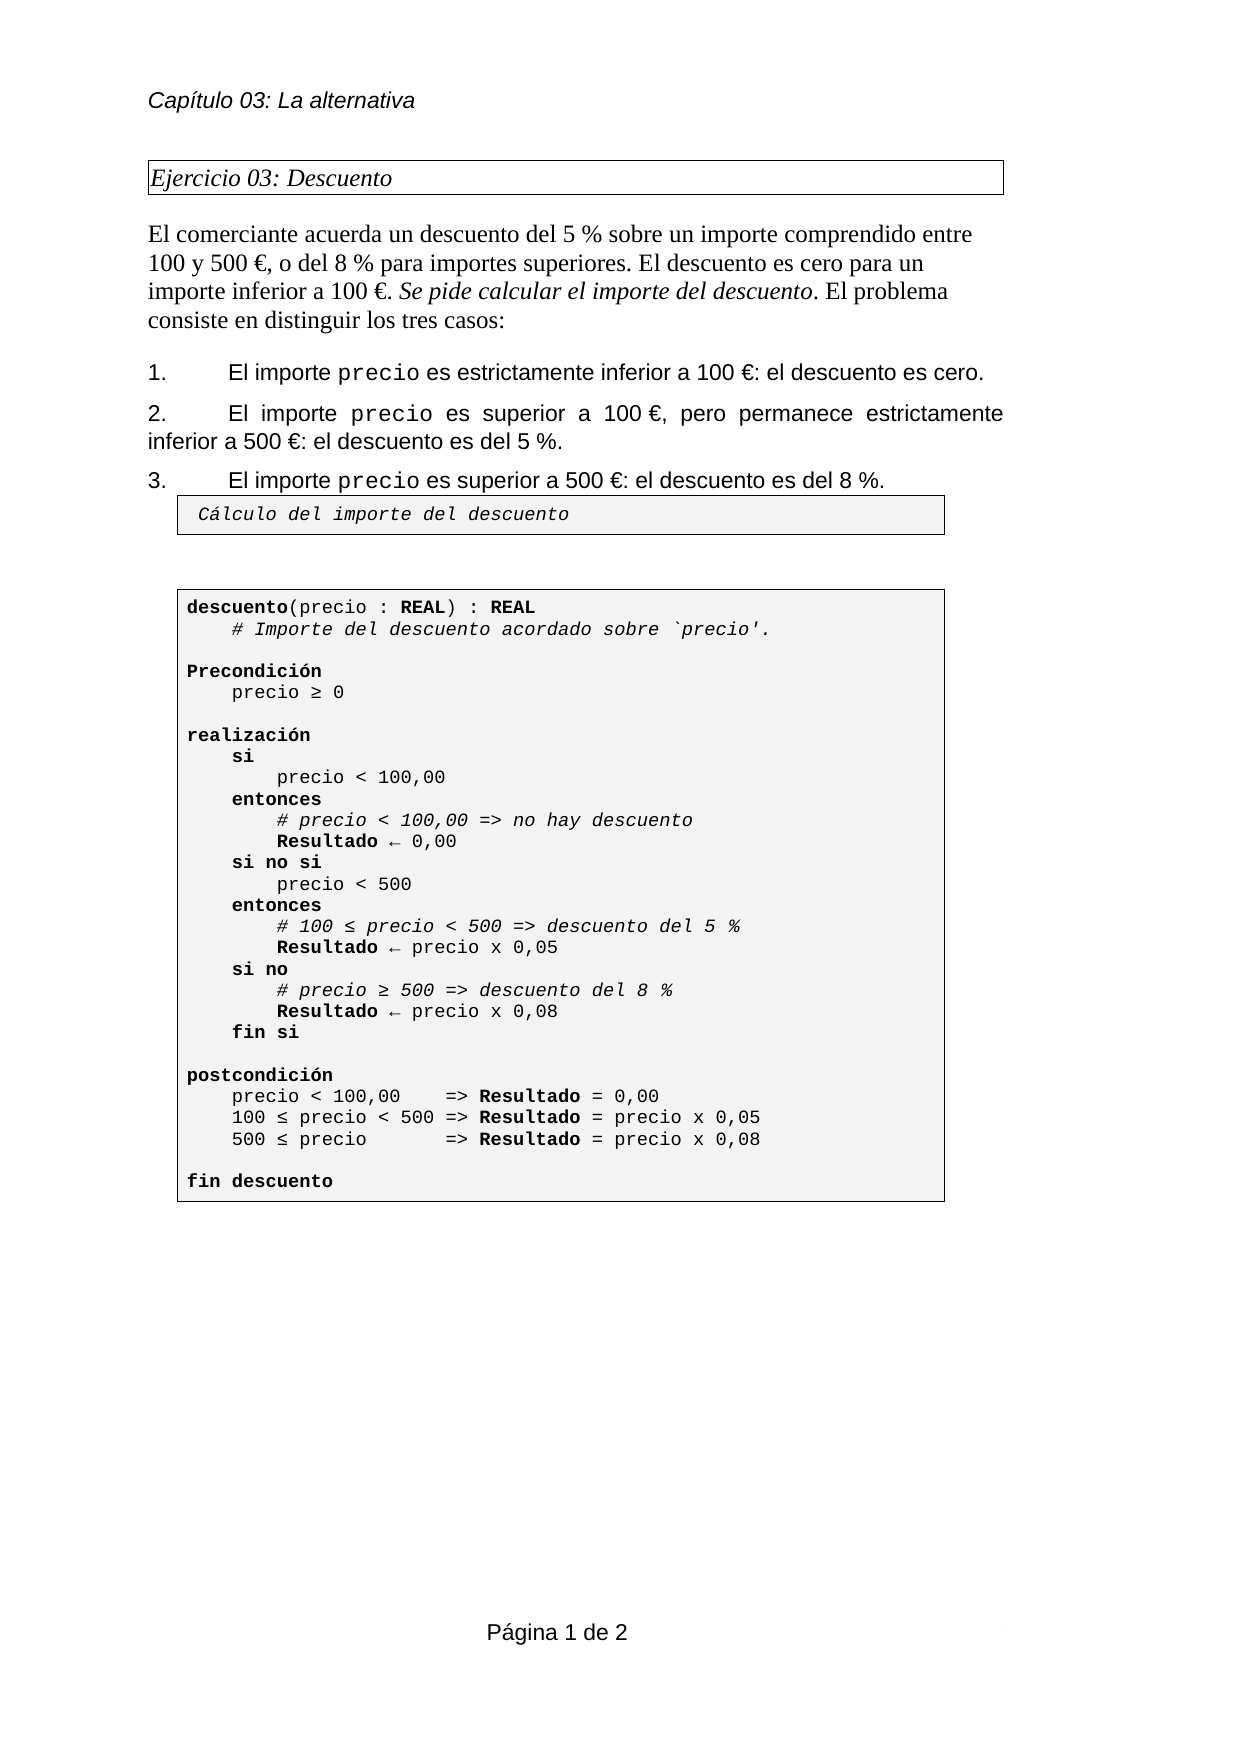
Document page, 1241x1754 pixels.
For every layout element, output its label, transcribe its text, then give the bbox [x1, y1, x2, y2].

list El importe precio es estrictamente inferior a 100 €: el descuento es cero. [148, 359, 1004, 387]
text Cálculo del importe del descuento [178, 496, 944, 534]
list El importe precio es superior a 100 €, pero permanece estrictamente inferior a 500 €: el descuento es del 5 %. [148, 399, 1004, 454]
text descuento(precio : REAL) : REAL # Importe del descuento acordado sobre `precio'. Precondición precio ≥ 0 realización si precio < 100,00 entonces # precio < 100,00 => no hay descuento Resultado ← 0,00 si no si precio < 500 entonces # 100 ≤ precio < 500 => descuento del 5 % Resultado ← precio x 0,05 si no # precio ≥ 500 => descuento del 8 % Resultado ← precio x 0,08 fin si postcondición precio < 100,00 => Resultado = 0,00 100 ≤ precio < 500 => Resultado = precio x 0,05 500 ≤ precio => Resultado = precio x 0,08 fin descuento [178, 590, 944, 1201]
list El importe precio es superior a 500 €: el descuento es del 8 %. [148, 467, 1004, 495]
text Ejercicio 03: Descuento [149, 161, 1003, 194]
text El comerciante acuerda un descuento del 5 % sobre un importe comprendido entre 100 y 500 €, o del 8 % para importes superiores. El descuento es cero para un importe inferior a 100 €. Se pide calcular el importe del descuento. El problema consiste en distinguir los tres casos: [148, 219, 1004, 334]
